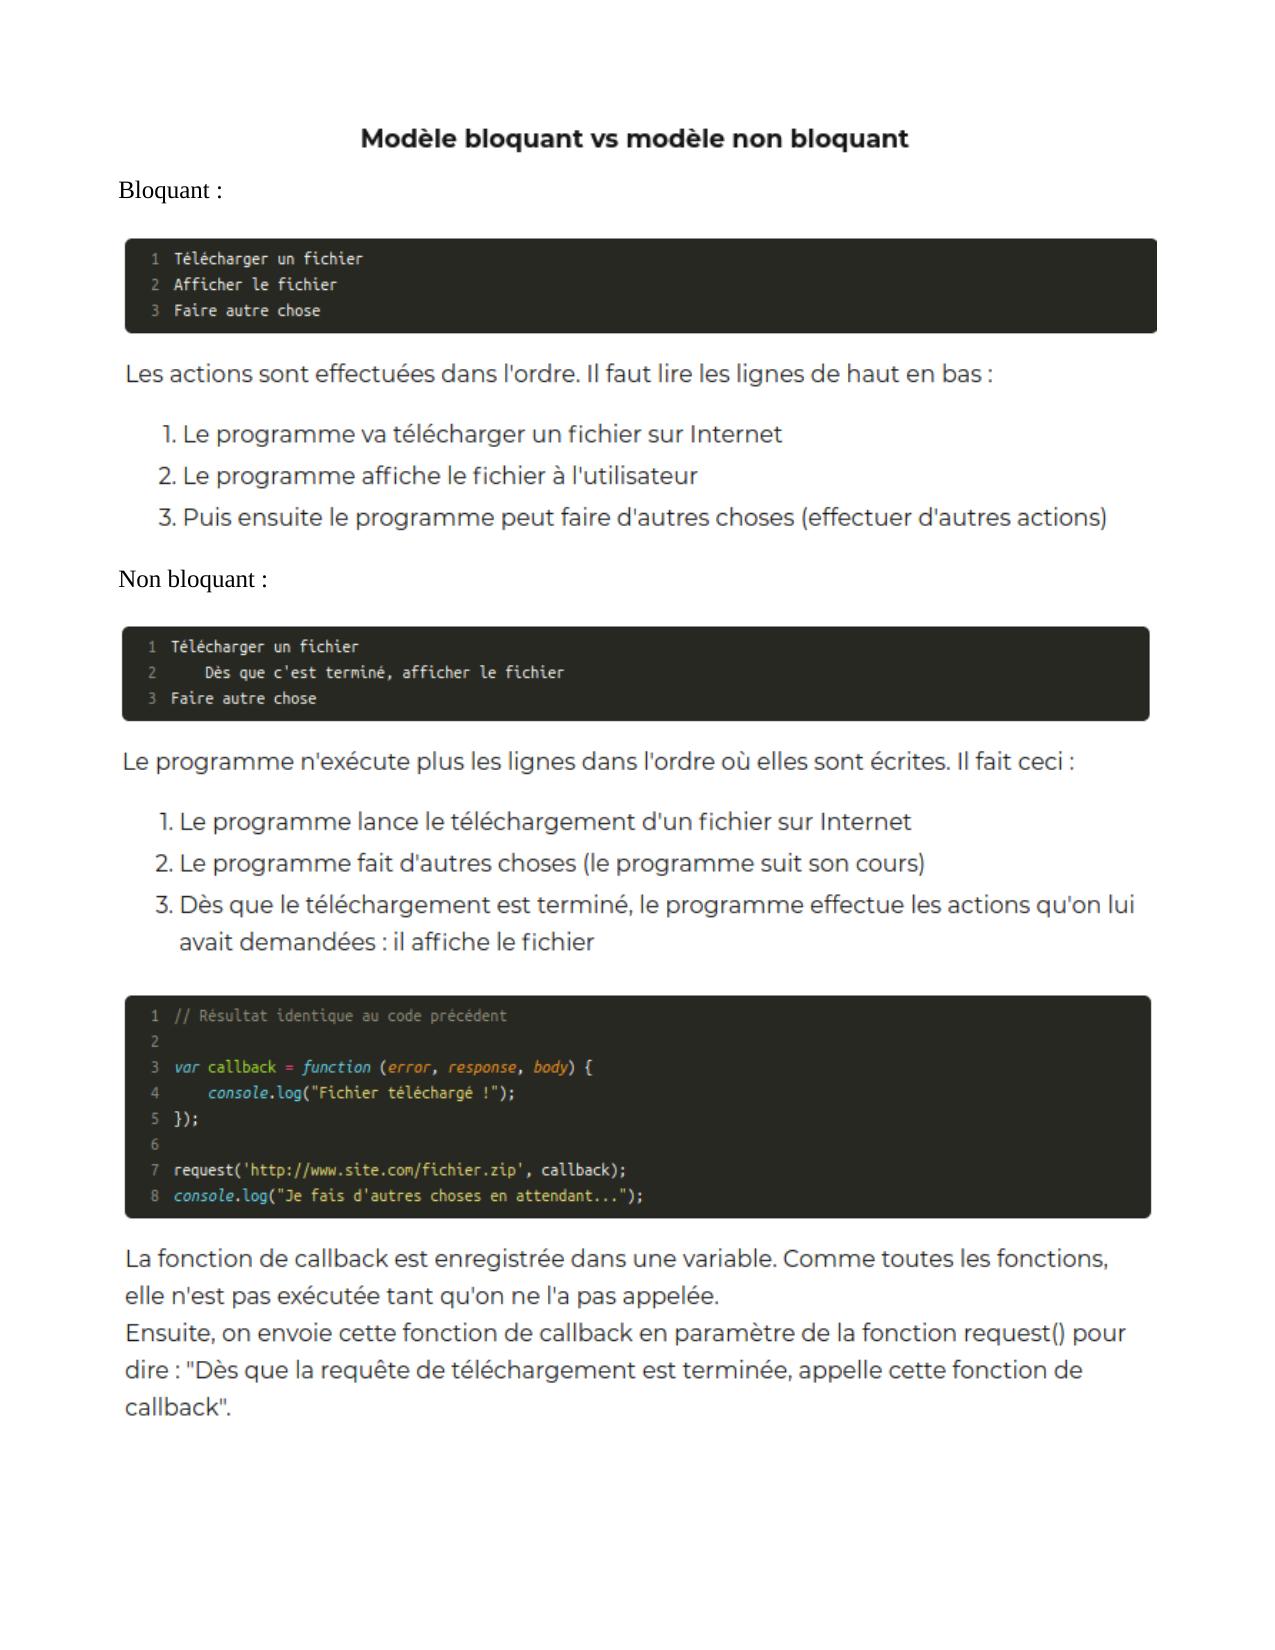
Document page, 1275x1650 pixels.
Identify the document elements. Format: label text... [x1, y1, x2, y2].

text Bloquant : [118, 176, 1157, 204]
picture [356, 118, 919, 154]
text Non bloquant : [118, 564, 1157, 593]
picture [118, 990, 1157, 1430]
picture [118, 622, 1157, 962]
picture [118, 233, 1157, 536]
